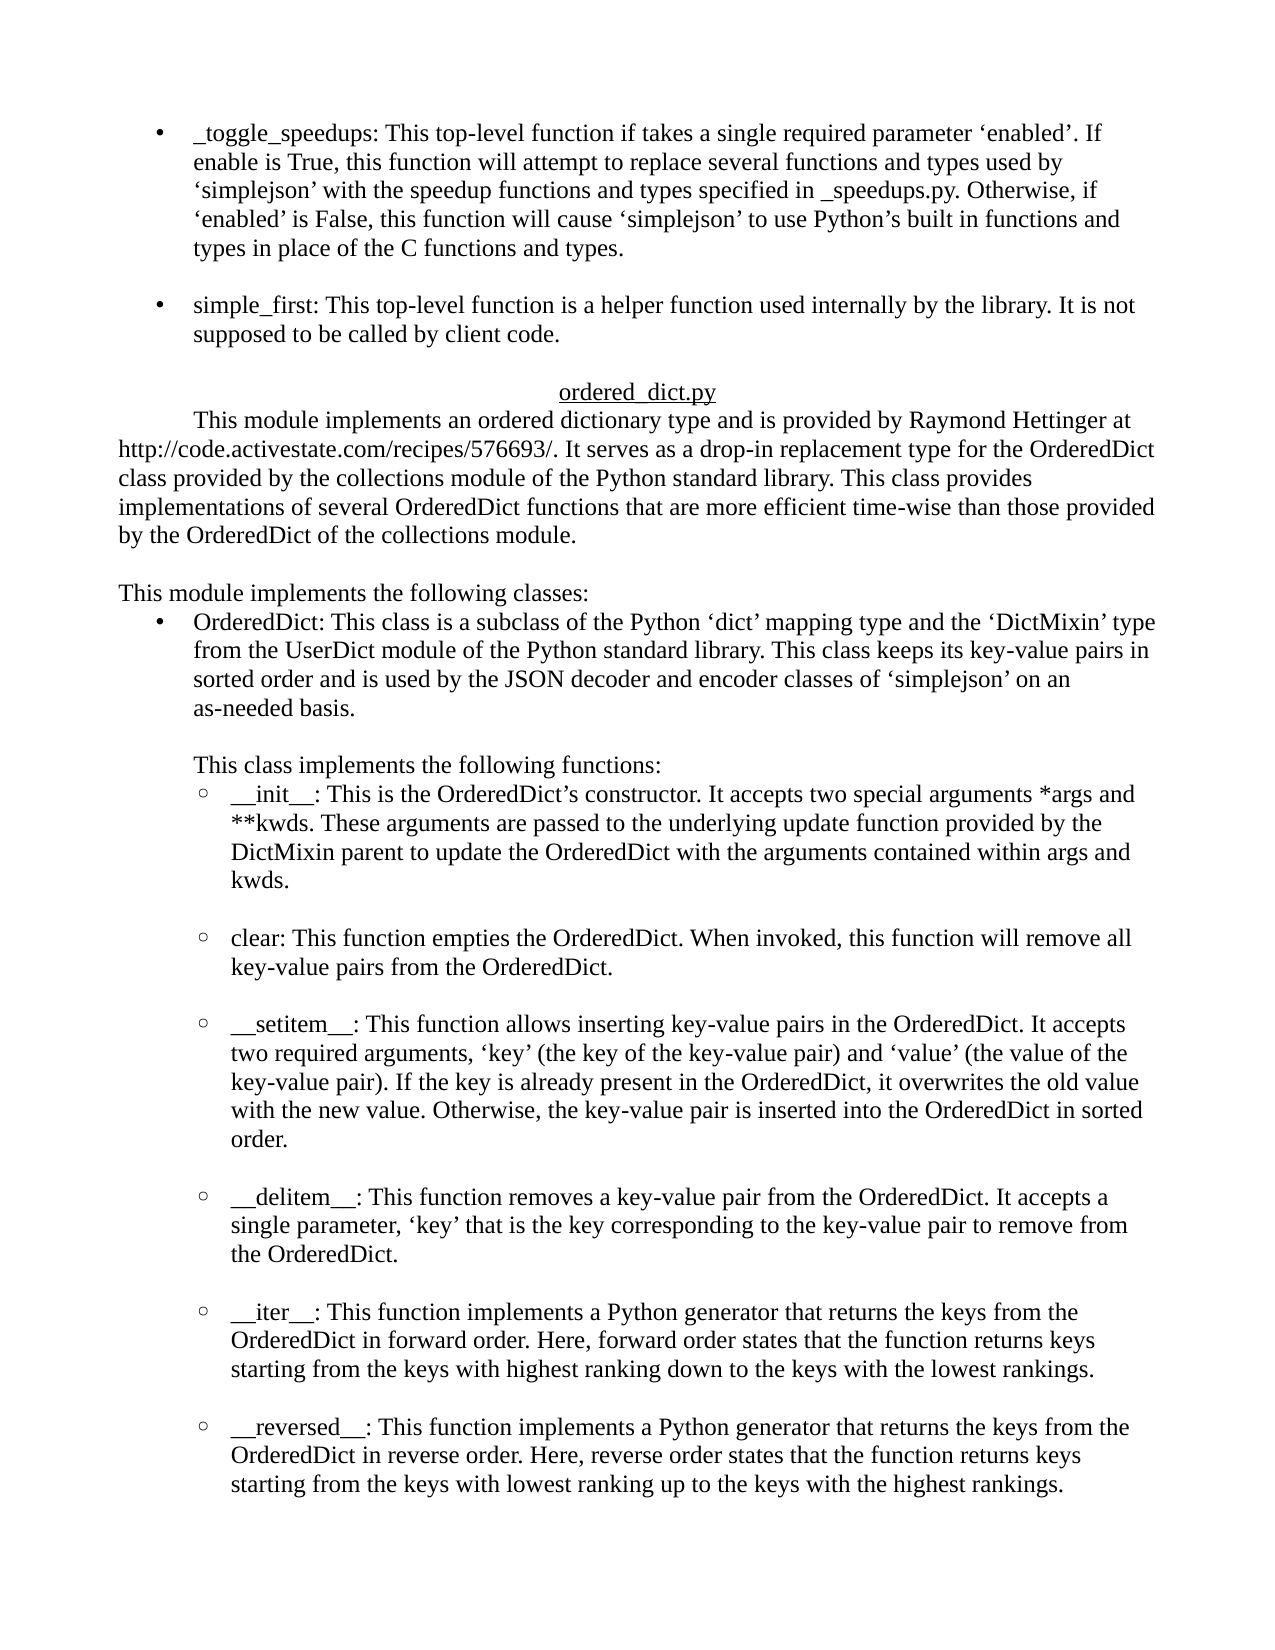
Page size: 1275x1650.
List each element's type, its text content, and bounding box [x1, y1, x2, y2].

list __reversed__: This function implements a Python generator that returns the keys from the OrderedDict in reverse order. Here, reverse order states that the function returns keys starting from the keys with lowest ranking up to the keys with the highest rankings. [193, 1412, 1157, 1498]
text This module implements an ordered dictionary type and is provided by Raymond Hettinger at http://code.activestate.com/recipes/576693/. It serves as a drop‑in replacement type for the OrderedDict class provided by the collections module of the Python standard library. This class provides implementations of several OrderedDict functions that are more efficient time‑wise than those provided by the OrderedDict of the collections module. [118, 406, 1157, 549]
text ordered_dict.py [118, 377, 1157, 406]
list clear: This function empties the OrderedDict. When invoked, this function will remove all key‑value pairs from the OrderedDict. [193, 923, 1157, 981]
list __setitem__: This function allows inserting key‑value pairs in the OrderedDict. It accepts two required arguments, ‘key’ (the key of the key‑value pair) and ‘value’ (the value of the key‑value pair). If the key is already present in the OrderedDict, it overwrites the old value with the new value. Otherwise, the key‑value pair is inserted into the OrderedDict in sorted order. [193, 1009, 1157, 1153]
list simple_first: This top‑level function is a helper function used internally by the library. It is not supposed to be called by client code. [156, 291, 1157, 348]
list __init__: This is the OrderedDict’s constructor. It accepts two special arguments *args and **kwds. These arguments are passed to the underlying update function provided by the DictMixin parent to update the OrderedDict with the arguments contained within args and kwds. [193, 779, 1157, 894]
list This class implements the following functions: [156, 751, 1157, 779]
list OrderedDict: This class is a subclass of the Python ‘dict’ mapping type and the ‘DictMixin’ type from the UserDict module of the Python standard library. This class keeps its key‑value pairs in sorted order and is used by the JSON decoder and encoder classes of ‘simplejson’ on an as‑needed basis. [156, 607, 1157, 722]
text This module implements the following classes: [118, 578, 1157, 607]
list __delitem__: This function removes a key‑value pair from the OrderedDict. It accepts a single parameter, ‘key’ that is the key corresponding to the key‑value pair to remove from the OrderedDict. [193, 1182, 1157, 1268]
list _toggle_speedups: This top‑level function if takes a single required parameter ‘enabled’. If enable is True, this function will attempt to replace several functions and types used by ‘simplejson’ with the speedup functions and types specified in _speedups.py. Otherwise, if ‘enabled’ is False, this function will cause ‘simplejson’ to use Python’s built in functions and types in place of the C functions and types. [156, 118, 1157, 262]
list __iter__: This function implements a Python generator that returns the keys from the OrderedDict in forward order. Here, forward order states that the function returns keys starting from the keys with highest ranking down to the keys with the lowest rankings. [193, 1297, 1157, 1383]
